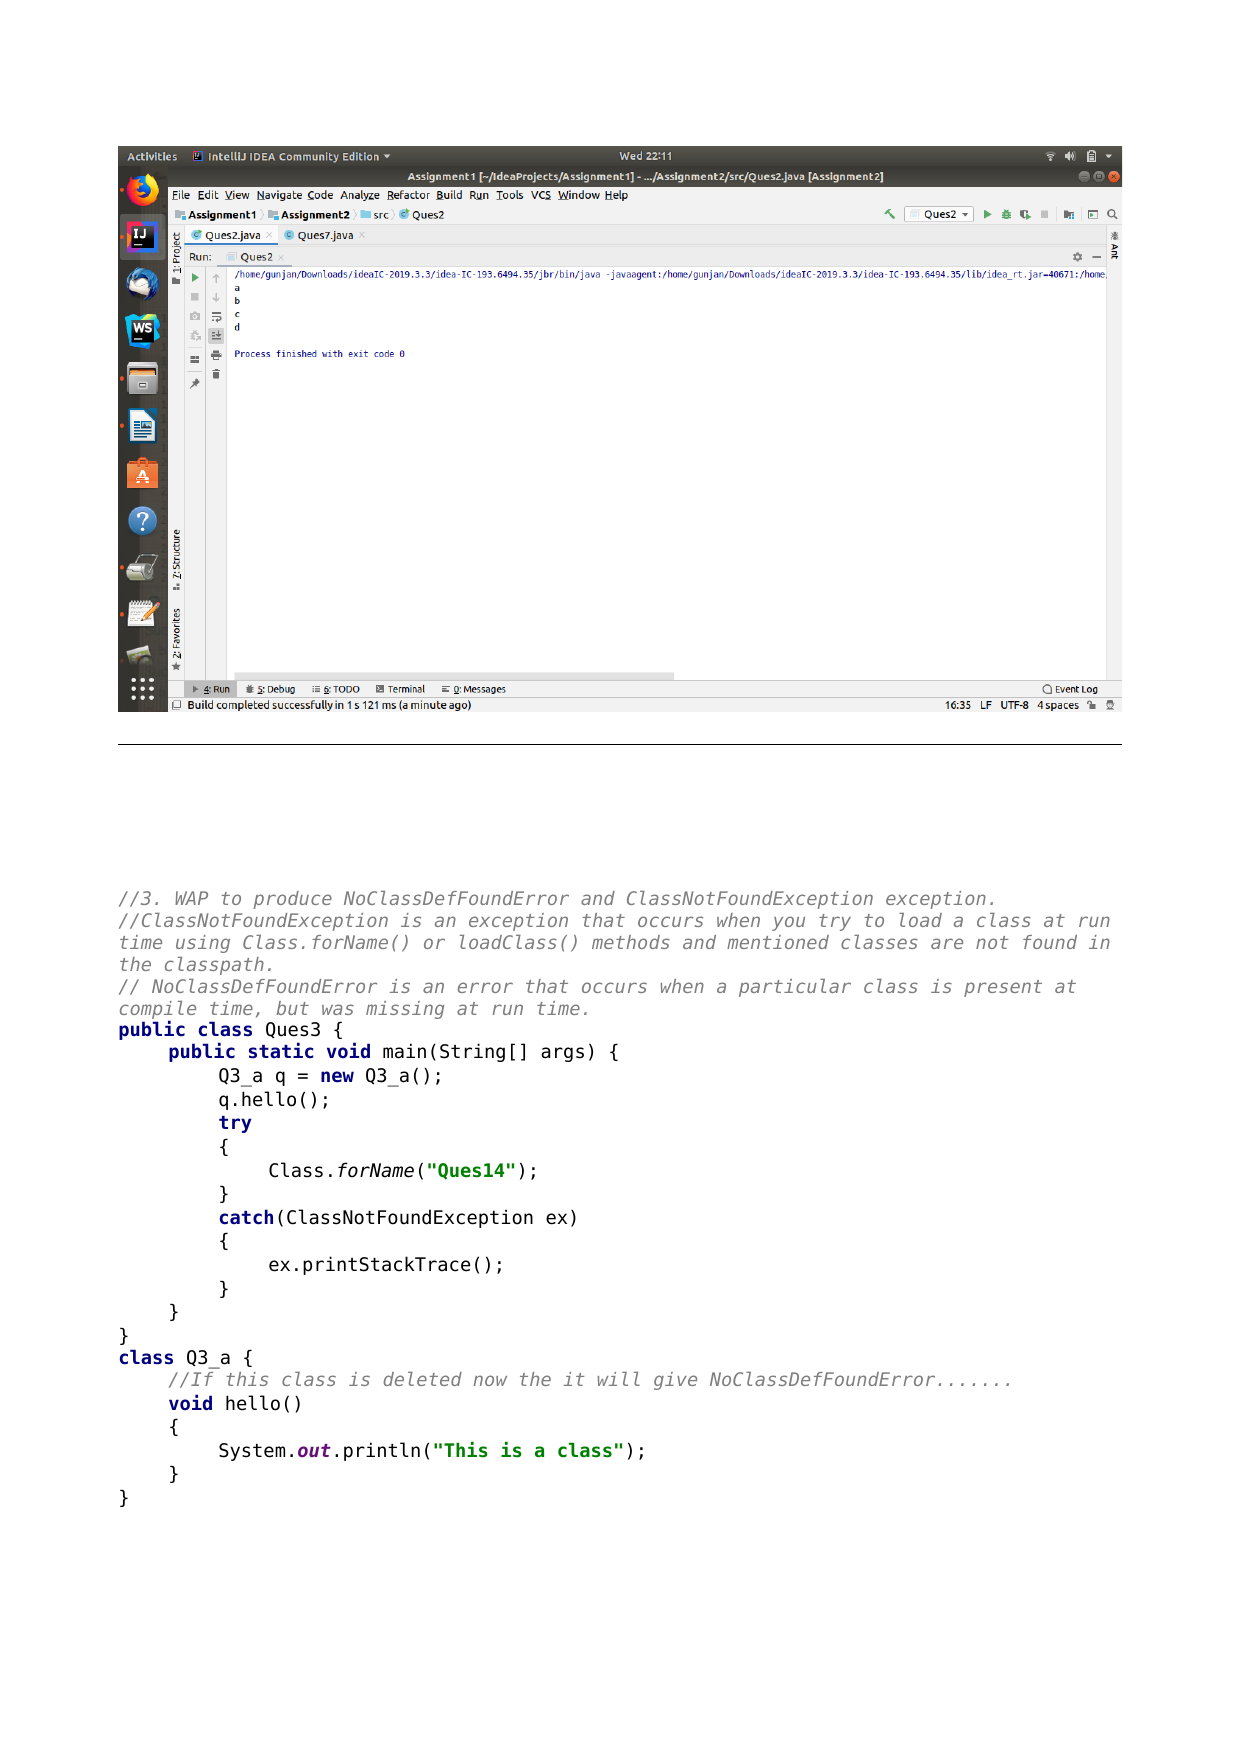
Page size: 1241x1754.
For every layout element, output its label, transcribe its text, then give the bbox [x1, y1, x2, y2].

text } [118, 1183, 1122, 1207]
text void hello() [118, 1392, 1122, 1416]
text public static void main(String[] args) { [118, 1041, 1122, 1065]
text } [118, 1487, 1122, 1509]
text //If this class is deleted now the it will give NoClassDefFoundError....... [118, 1369, 1122, 1392]
text Q3_a q = new Q3_a(); [118, 1065, 1122, 1089]
text q.hello(); [118, 1089, 1122, 1112]
text // NoClassDefFoundError is an error that occurs when a particular class is present at compile time, but was missing at run time. [118, 976, 1122, 1019]
text } [118, 1325, 1122, 1347]
text { [118, 1231, 1122, 1254]
text { [118, 1416, 1122, 1440]
text //3. WAP to produce NoClassDefFoundError and ClassNotFoundException exception. [118, 888, 1122, 910]
text } [118, 1463, 1122, 1487]
text } [118, 1301, 1122, 1325]
text try [118, 1112, 1122, 1136]
text catch(ClassNotFoundException ex) [118, 1207, 1122, 1231]
text public class Ques3 { [118, 1019, 1122, 1041]
text System.out.println("This is a class"); [118, 1440, 1122, 1463]
text class Q3_a { [118, 1347, 1122, 1369]
picture [118, 146, 1123, 712]
text Class.forName("Ques14"); [118, 1159, 1122, 1183]
text } [118, 1278, 1122, 1301]
text ex.printStackTrace(); [118, 1254, 1122, 1278]
text { [118, 1136, 1122, 1159]
text //ClassNotFoundException is an exception that occurs when you try to load a class at run time using Class.forName() or loadClass() methods and mentioned classes are not found in the classpath. [118, 910, 1122, 976]
